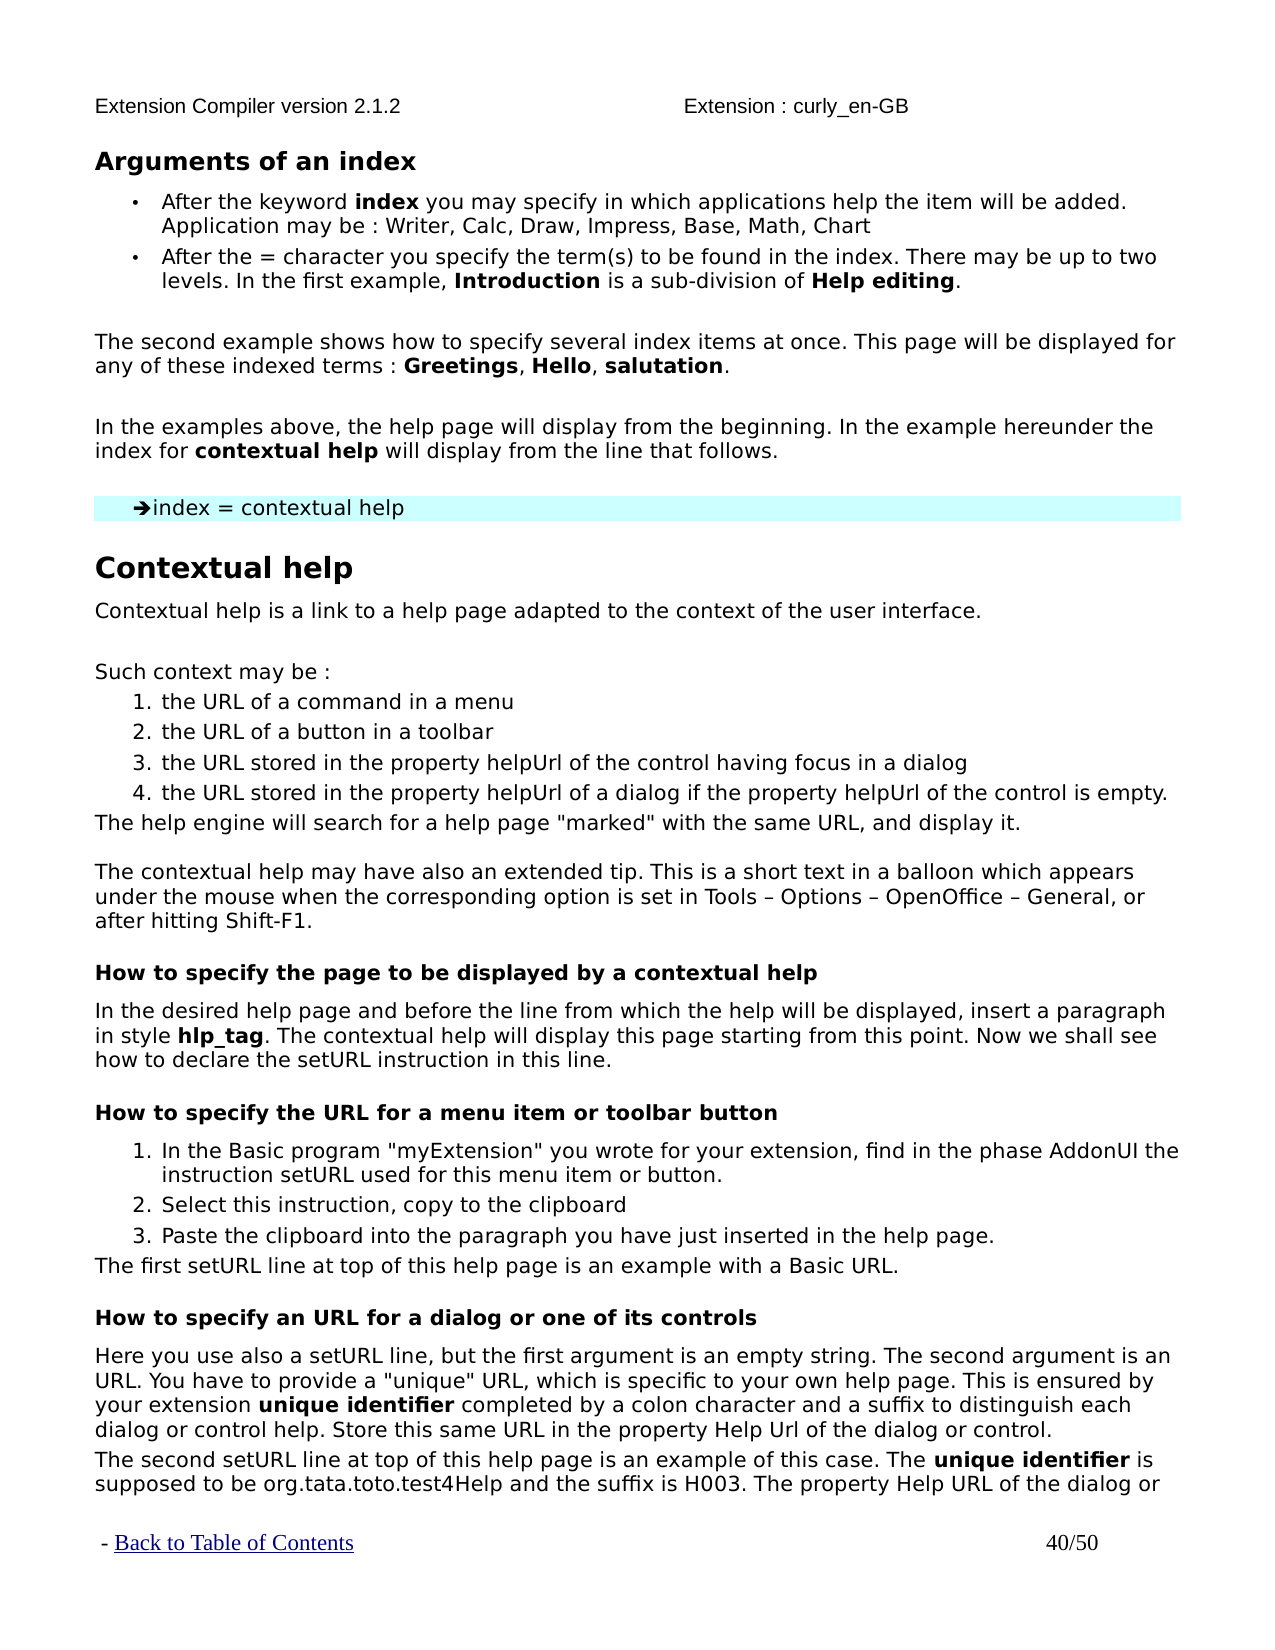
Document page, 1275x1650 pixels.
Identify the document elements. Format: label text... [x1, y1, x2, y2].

list After the keyword index you may specify in which applications help the item will be added. Application may be : Writer, Calc, Draw, Impress, Base, Math, Chart [132, 190, 1181, 239]
list the URL of a command in a menu [132, 690, 1181, 714]
list Select this instruction, copy to the clipboard [132, 1193, 1181, 1218]
text Arguments of an index [94, 147, 1181, 176]
text Contextual help [94, 552, 1181, 586]
text The second example shows how to specify several index items at once. This page will be displayed for any of these indexed terms : Greetings, Hello, salutation. [94, 330, 1181, 379]
text In the examples above, the help page will display from the beginning. In the example hereunder the index for contextual help will display from the line that follows. [94, 415, 1181, 464]
list the URL of a button in a toolbar [132, 720, 1181, 745]
text Contextual help is a link to a help page adapted to the context of the user interface. [94, 599, 1181, 623]
text How to specify the page to be displayed by a contextual help [94, 961, 1181, 986]
text Here you use also a setURL line, but the first argument is an empty string. The second argument is an URL. You have to provide a "unique" URL, which is specific to your own help page. This is ensured by your extension unique identifier completed by a colon character and a suffix to distinguish each dialog or control help. Store this same URL in the property Help Url of the dialog or control. [94, 1344, 1181, 1442]
list the URL stored in the property helpUrl of the control having focus in a dialog [132, 751, 1181, 775]
text The first setURL line at top of this help page is an example with a Basic URL. [94, 1254, 1181, 1278]
text The help engine will search for a help page "marked" with the same URL, and display it. The contextual help may have also an extended tip. This is a short text in a balloon which appears under the mouse when the corresponding option is set in Tools – Options – OpenOffice – General, or after hitting Shift-F1. [94, 811, 1181, 934]
list Paste the clipboard into the paragraph you have just inserted in the help page. [132, 1224, 1181, 1248]
text The second setURL line at top of this help page is an example of this case. The unique identifier is supposed to be org.tata.toto.test4Help and the suffix is H003. The property Help URL of the dialog or [94, 1448, 1181, 1497]
list After the = character you specify the term(s) to be found in the index. There may be up to two levels. In the first example, Introduction is a sub-division of Help editing. [132, 245, 1181, 294]
text Such context may be : [94, 660, 1181, 684]
list In the Basic program "myExtension" you wrote for your extension, find in the phase AddonUI the instruction setURL used for this menu item or button. [132, 1138, 1181, 1187]
text In the desired help page and before the line from which the help will be displayed, insert a paragraph in style hlp_tag. The contextual help will display this page starting from this point. Now we shall see how to declare the setURL instruction in this line. [94, 999, 1181, 1073]
list the URL stored in the property helpUrl of a dialog if the property helpUrl of the control is empty. [132, 781, 1181, 805]
text How to specify the URL for a menu item or toolbar button [94, 1101, 1181, 1125]
list index = contextual help [94, 496, 1181, 521]
text How to specify an URL for a dialog or one of its controls [94, 1306, 1181, 1331]
